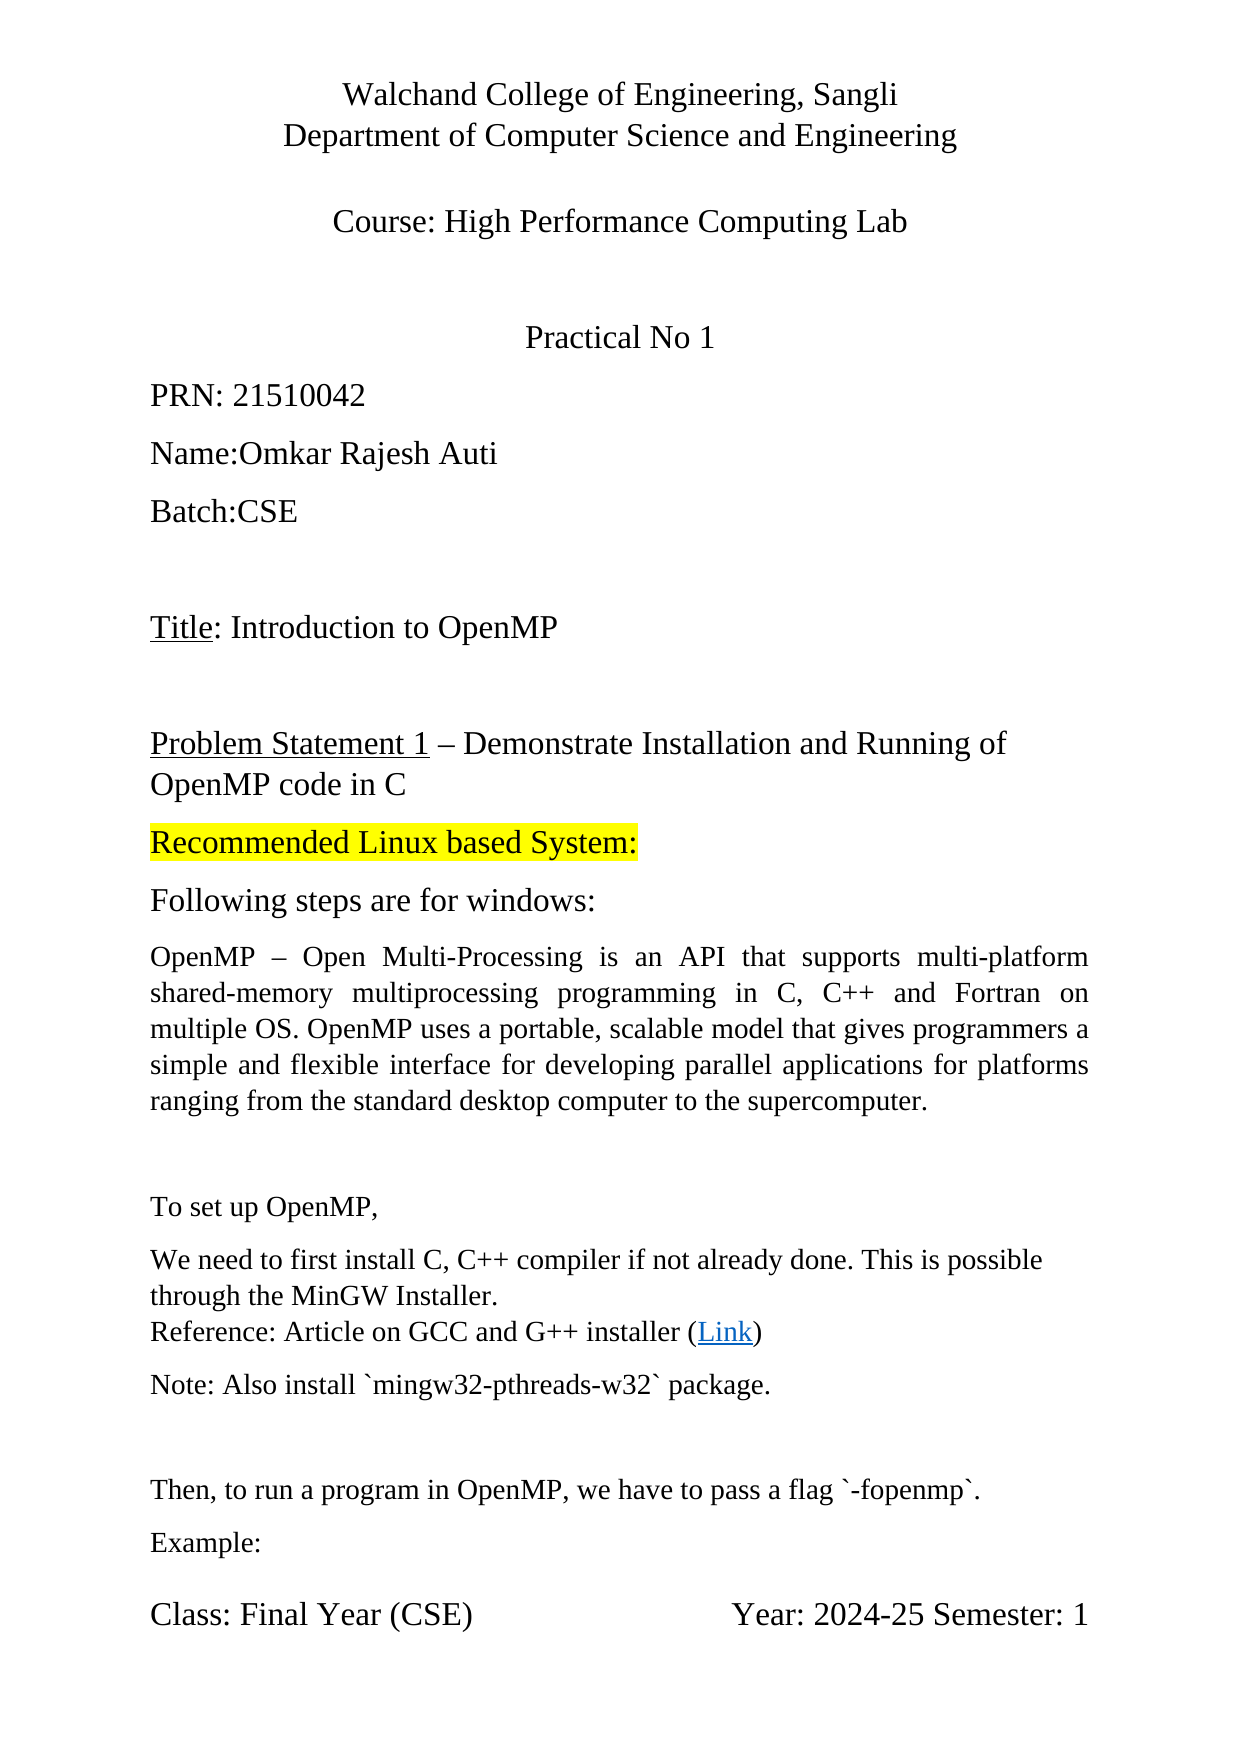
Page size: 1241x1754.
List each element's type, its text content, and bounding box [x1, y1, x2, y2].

text Title: Introduction to OpenMP [150, 607, 1090, 646]
text Following steps are for windows: [150, 881, 1090, 919]
text Note: Also install `mingw32-pthreads-w32` package. [150, 1367, 1090, 1400]
text We need to first install C, C++ compiler if not already done. This is possible through the MinGW Installer. Reference: Article on GCC and G++ installer (Link) [150, 1242, 1090, 1348]
text Name:Omkar Rajesh Auti [150, 433, 1090, 472]
text Course: High Performance Computing Lab [150, 201, 1090, 239]
text Problem Statement 1 – Demonstrate Installation and Running of OpenMP code in C [150, 723, 1090, 803]
text To set up OpenMP, [150, 1189, 1090, 1222]
text Batch:CSE [150, 491, 1090, 529]
text PRN: 21510042 [150, 375, 1090, 413]
text Practical No 1 [150, 317, 1090, 356]
text Then, to run a program in OpenMP, we have to pass a flag `-fopenmp`. [150, 1472, 1090, 1506]
text Example: [150, 1525, 1090, 1559]
text Recommended Linux based System: [150, 823, 1090, 861]
text OpenMP – Open Multi-Processing is an API that supports multi-platform shared-memory multiprocessing programming in C, C++ and Fortran on multiple OS. OpenMP uses a portable, scalable model that gives programmers a simple and flexible interface for developing parallel applications for platforms ranging from the standard desktop computer to the supercomputer. [150, 939, 1090, 1117]
